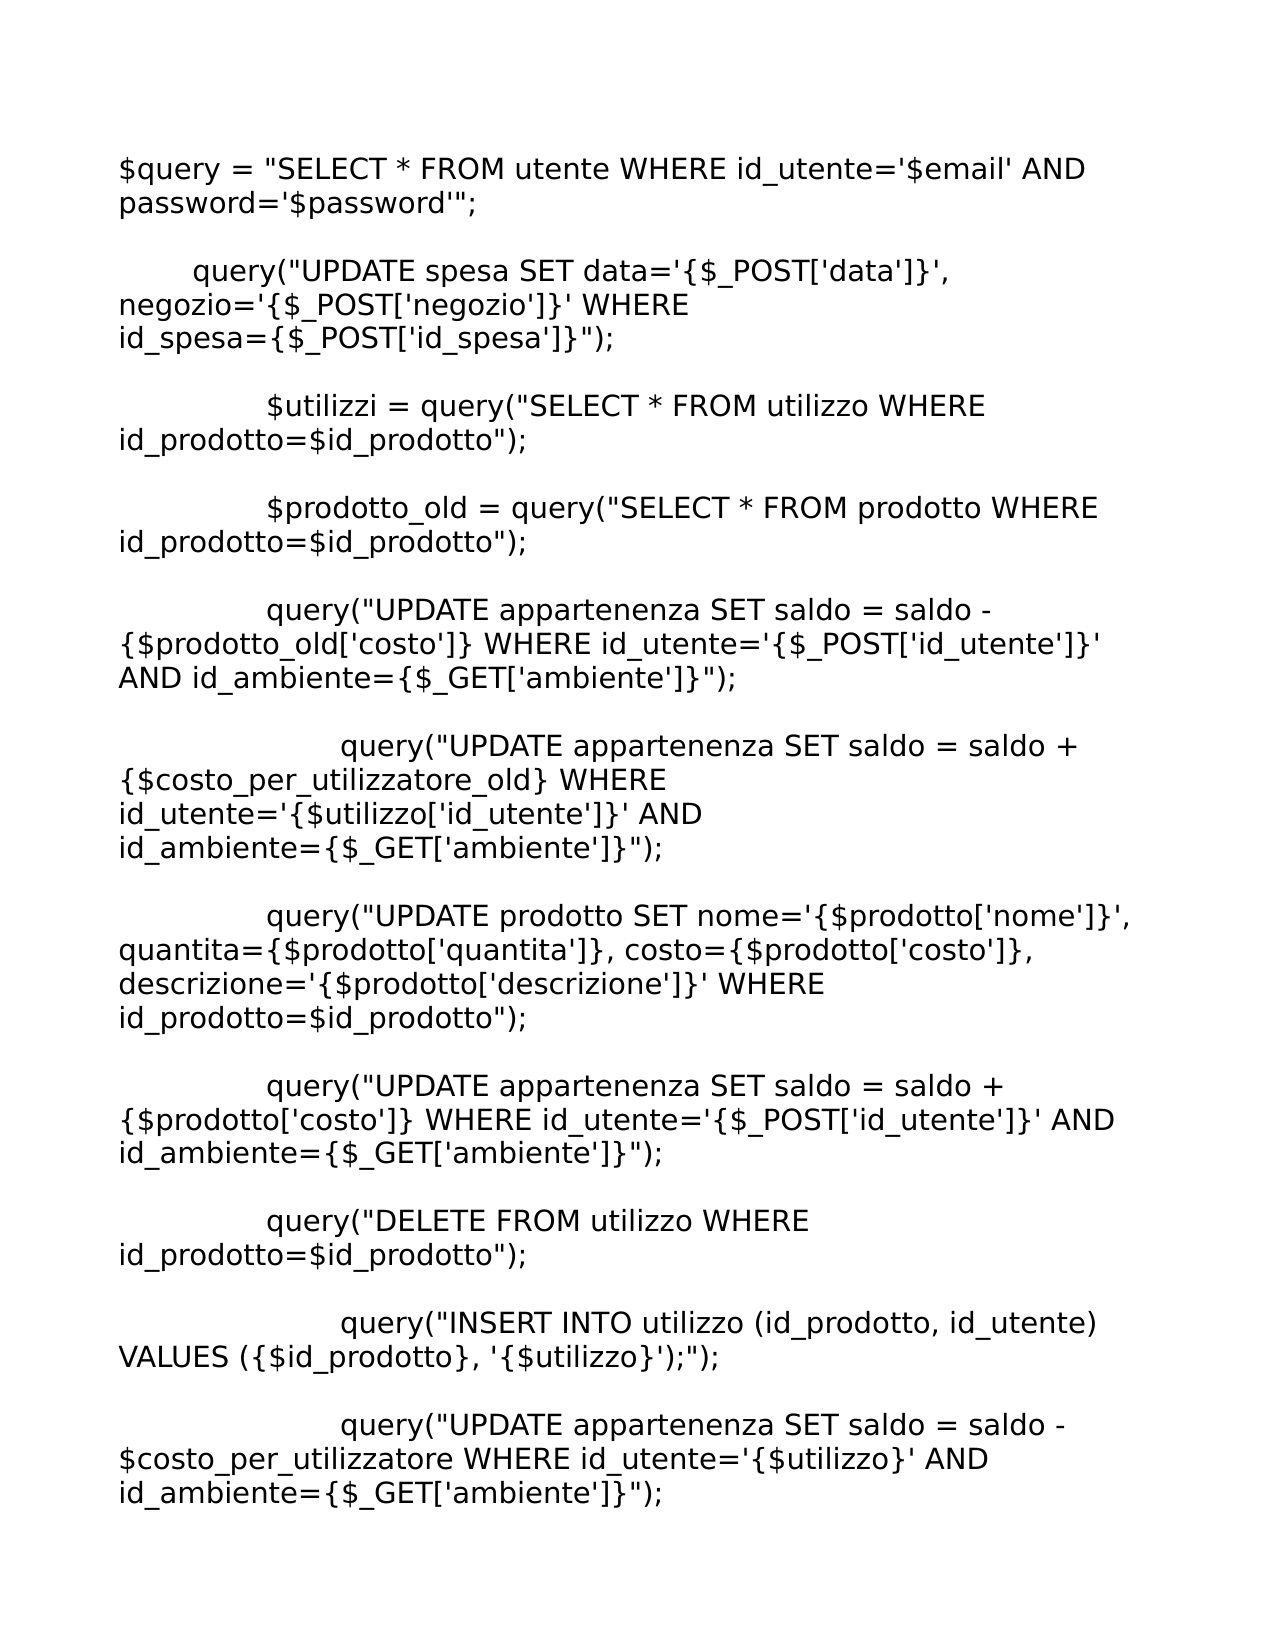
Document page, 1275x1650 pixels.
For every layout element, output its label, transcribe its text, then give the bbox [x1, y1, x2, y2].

text query("UPDATE prodotto SET nome='{$prodotto['nome']}', quantita={$prodotto['quantita']}, costo={$prodotto['costo']}, descrizione='{$prodotto['descrizione']}' WHERE id_prodotto=$id_prodotto"); [118, 899, 1157, 1035]
text $query = "SELECT * FROM utente WHERE id_utente='$email' AND password='$password'"; [118, 152, 1157, 220]
text query("INSERT INTO utilizzo (id_prodotto, id_utente) VALUES ({$id_prodotto}, '{$utilizzo}');"); [118, 1307, 1157, 1374]
text query("UPDATE appartenenza SET saldo = saldo + {$costo_per_utilizzatore_old} WHERE id_utente='{$utilizzo['id_utente']}' AND id_ambiente={$_GET['ambiente']}"); [118, 729, 1157, 865]
text query("UPDATE appartenenza SET saldo = saldo - $costo_per_utilizzatore WHERE id_utente='{$utilizzo}' AND id_ambiente={$_GET['ambiente']}"); [118, 1408, 1157, 1510]
text query("UPDATE spesa SET data='{$_POST['data']}', negozio='{$_POST['negozio']}' WHERE id_spesa={$_POST['id_spesa']}"); [118, 254, 1157, 356]
text query("UPDATE appartenenza SET saldo = saldo + {$prodotto['costo']} WHERE id_utente='{$_POST['id_utente']}' AND id_ambiente={$_GET['ambiente']}"); [118, 1069, 1157, 1171]
text $utilizzi = query("SELECT * FROM utilizzo WHERE id_prodotto=$id_prodotto"); [118, 390, 1157, 458]
text $prodotto_old = query("SELECT * FROM prodotto WHERE id_prodotto=$id_prodotto"); [118, 492, 1157, 559]
text query("DELETE FROM utilizzo WHERE id_prodotto=$id_prodotto"); [118, 1205, 1157, 1273]
text query("UPDATE appartenenza SET saldo = saldo - {$prodotto_old['costo']} WHERE id_utente='{$_POST['id_utente']}' AND id_ambiente={$_GET['ambiente']}"); [118, 593, 1157, 695]
